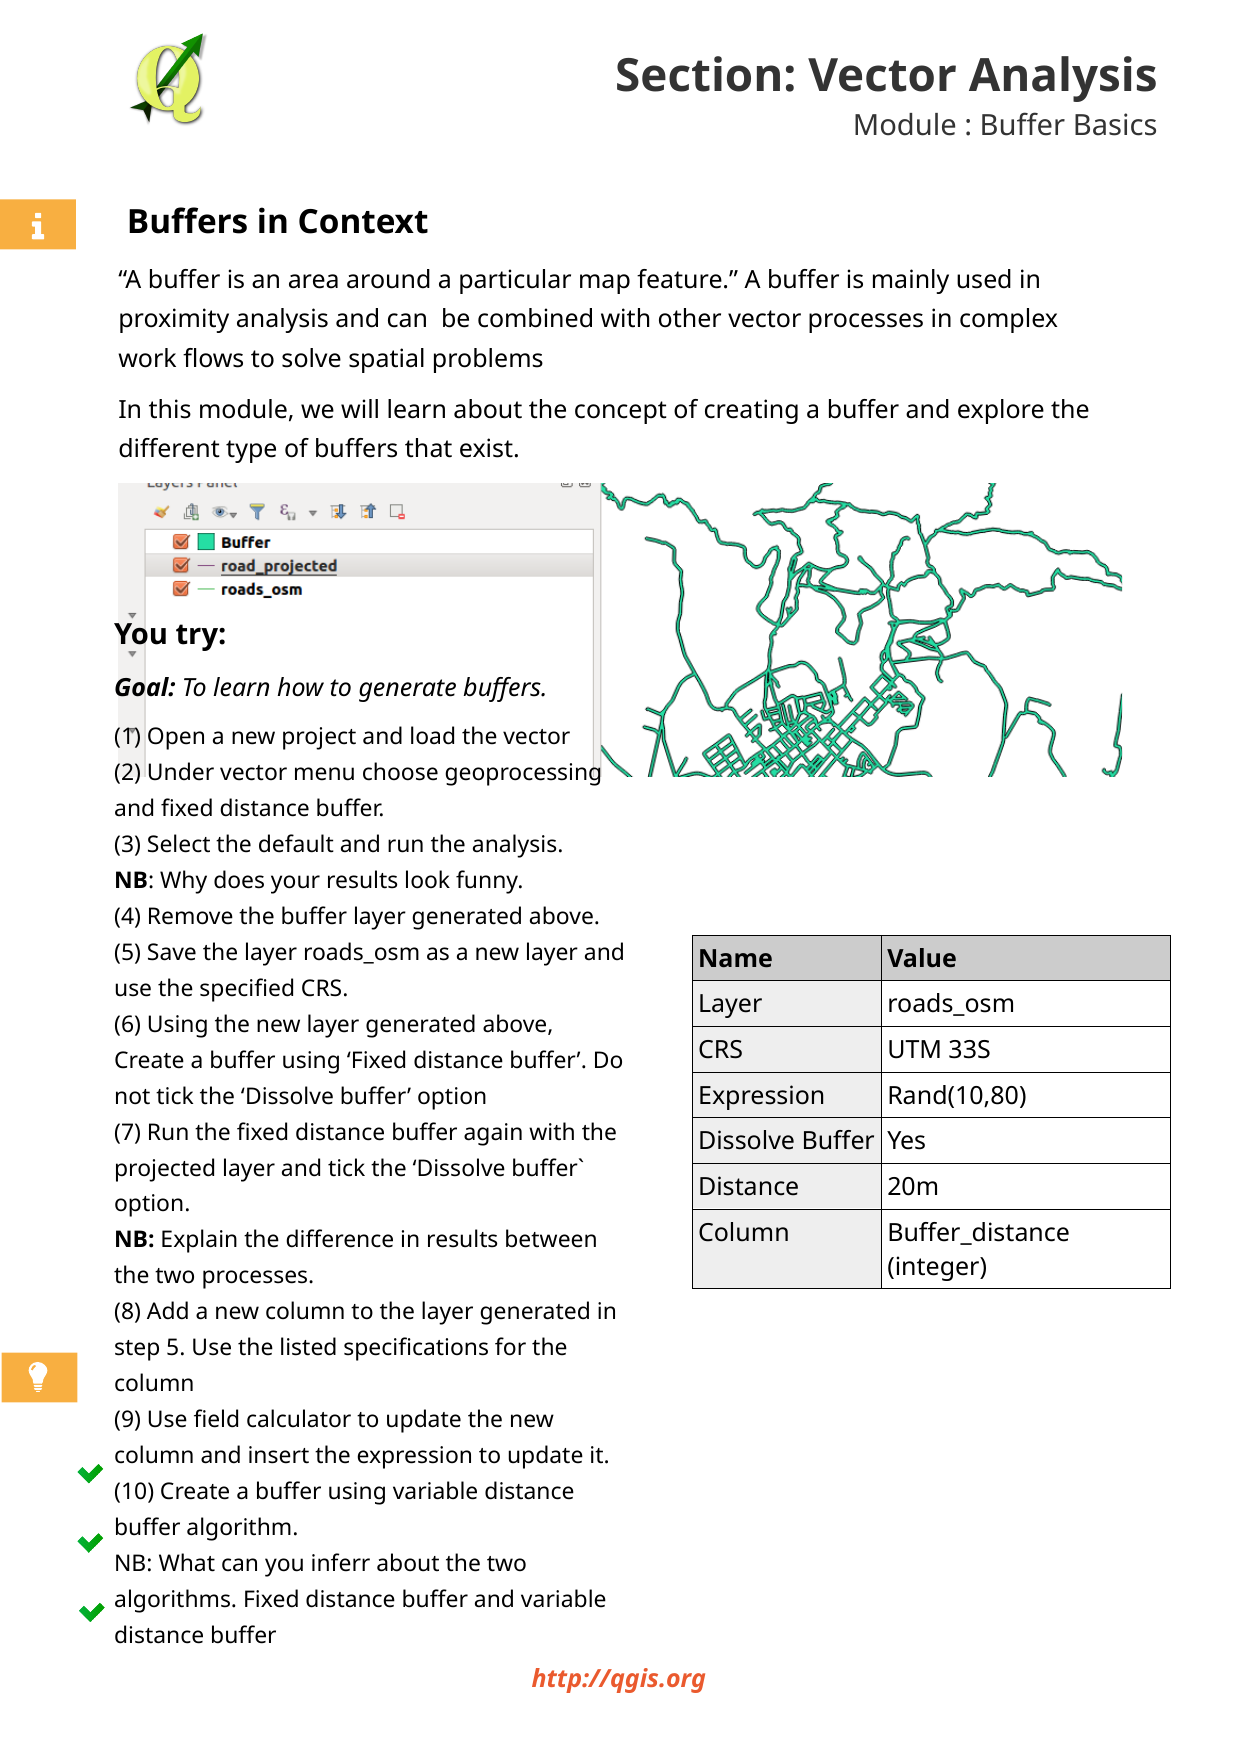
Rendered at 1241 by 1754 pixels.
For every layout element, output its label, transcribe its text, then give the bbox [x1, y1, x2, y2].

table_header Value [882, 936, 1170, 980]
table_cell Rand(10,80) [882, 1073, 1170, 1117]
table_cell Layer [693, 981, 881, 1026]
picture [591, 769, 598, 777]
picture [376, 769, 382, 777]
picture [122, 31, 218, 127]
picture [403, 769, 411, 777]
table_cell Distance [693, 1164, 881, 1208]
picture [489, 769, 496, 777]
table_cell Buffer_distance (integer) [882, 1210, 1170, 1288]
table_cell Yes [882, 1118, 1170, 1163]
picture [447, 769, 454, 777]
picture [267, 769, 275, 777]
picture [118, 483, 1123, 777]
table_cell CRS [693, 1027, 881, 1072]
picture [578, 769, 584, 777]
picture [331, 769, 337, 777]
picture [167, 769, 173, 777]
picture [180, 769, 187, 777]
table_cell Column [693, 1210, 881, 1288]
picture [474, 769, 482, 777]
picture [511, 769, 519, 777]
picture [305, 769, 311, 777]
subtitle Buffers in Context [118, 198, 1122, 243]
table_cell 20m [882, 1164, 1170, 1208]
picture [297, 769, 303, 777]
table_header Name [693, 936, 881, 980]
text “A buffer is an area around a particular map feature.” A buffer is mainly used in proximity analysis and can be combined with other vector processes in complex work flows to solve spatial problems [118, 262, 1122, 374]
picture [390, 769, 398, 777]
table_cell Dissolve Buffer [693, 1118, 881, 1163]
text In this module, we will learn about the concept of creating a buffer and explore the different type of buffers that exist. [118, 391, 1122, 464]
table_cell roads_osm [882, 981, 1170, 1026]
table_cell Expression [693, 1073, 881, 1117]
table_cell UTM 33S [882, 1027, 1170, 1072]
